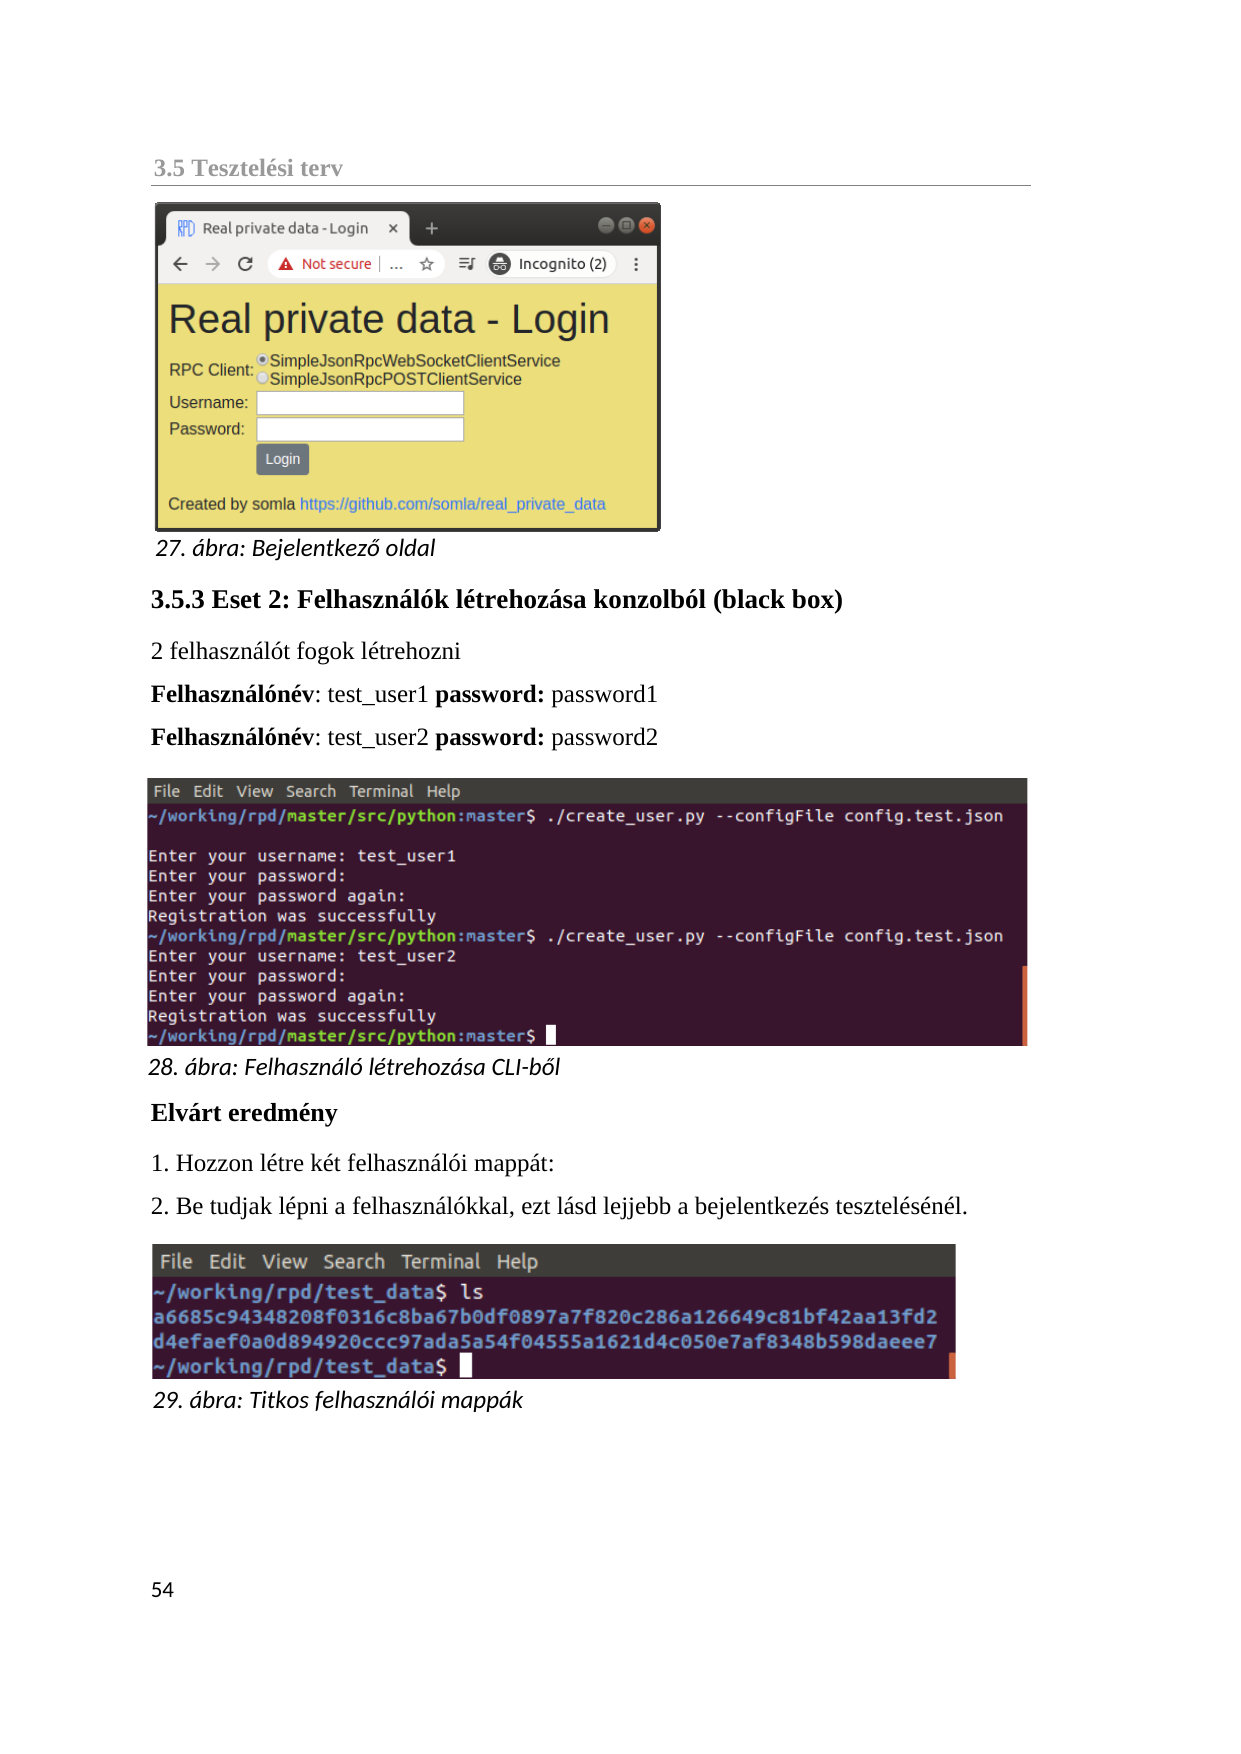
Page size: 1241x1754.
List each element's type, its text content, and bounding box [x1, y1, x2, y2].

text [152, 1232, 956, 1244]
text 2. Be tudjak lépni a felhasználókkal, ezt lásd lejjebb a bejelentkezés tesztelésénél. [151, 1191, 1031, 1220]
subtitle Elvárt eredmény [151, 1082, 1031, 1127]
text 2 felhasználót fogok létrehozni [151, 636, 1031, 665]
subtitle Eset 2: Felhasználók létrehozása konzolból (black box) [151, 190, 1031, 615]
subtitle [147, 766, 1034, 778]
text 29. ábra: Titkos felhasználói mappák [152, 1379, 956, 1415]
picture [154, 202, 661, 532]
picture [147, 778, 1028, 1046]
text 1. Hozzon létre két felhasználói mappát: [151, 1148, 1031, 1177]
text 28. ábra: Felhasználó létrehozása CLI-ből [147, 778, 1034, 1082]
text Felhasználónév: test_user1 password: password1 Felhasználónév: test_user2 password: password2 [151, 679, 1031, 751]
text 27. ábra: Bejelentkező oldal [155, 532, 661, 562]
picture [152, 1244, 956, 1379]
